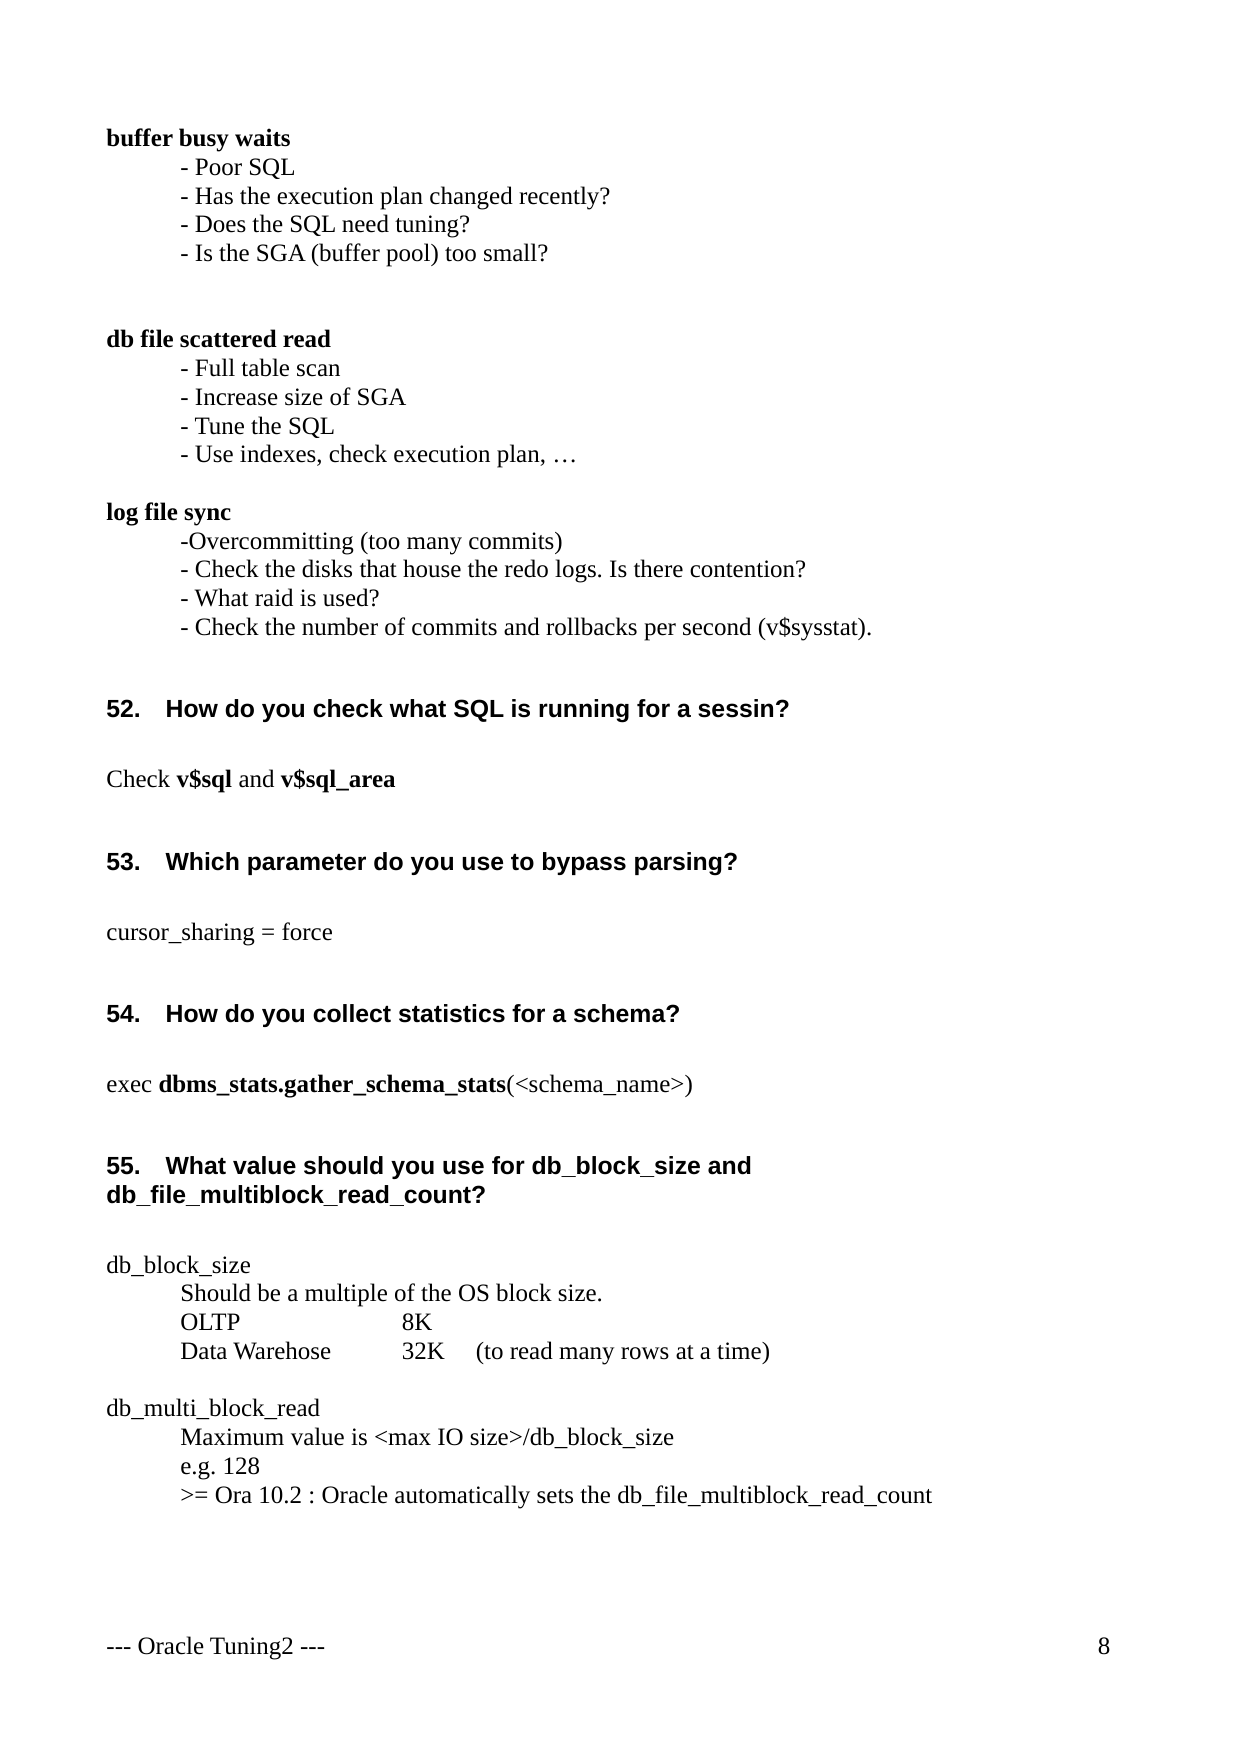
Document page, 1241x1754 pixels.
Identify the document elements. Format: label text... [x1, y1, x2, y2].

text - Check the disks that house the redo logs. Is there contention? [180, 554, 1134, 583]
subtitle Which parameter do you use to bypass parsing? [106, 847, 1134, 875]
text -Overcommitting (too many commits) [180, 526, 1134, 554]
text - Check the number of commits and rollbacks per second (v$sysstat). [180, 612, 1134, 641]
text >= Ora 10.2 : Oracle automatically sets the db_file_multiblock_read_count [106, 1480, 1134, 1508]
text Should be a multiple of the OS block size. [106, 1278, 1134, 1307]
text exec dbms_stats.gather_schema_stats(<schema_name>) [106, 1069, 1134, 1098]
text buffer busy waits [106, 123, 1134, 152]
text db_multi_block_read [106, 1393, 1134, 1422]
text - Use indexes, check execution plan, … [180, 439, 1134, 468]
text - Is the SGA (buffer pool) too small? [180, 238, 1134, 267]
text Maximum value is <max IO size>/db_block_size [106, 1422, 1134, 1451]
subtitle How do you collect statistics for a schema? [106, 999, 1134, 1028]
text e.g. 128 [106, 1451, 1134, 1480]
text OLTP 8K [106, 1307, 1134, 1336]
text - What raid is used? [180, 583, 1134, 612]
text db_block_size [106, 1250, 1134, 1278]
text db file scattered read [106, 324, 1134, 353]
text - Has the execution plan changed recently? [180, 181, 1134, 209]
text - Tune the SQL [180, 411, 1134, 439]
text cursor_sharing = force [106, 917, 1134, 945]
text - Increase size of SGA [180, 382, 1134, 411]
text log file sync [106, 497, 1134, 526]
subtitle How do you check what SQL is running for a sessin? [106, 694, 1134, 723]
text Data Warehose 32K (to read many rows at a time) [106, 1336, 1134, 1365]
text - Full table scan [180, 353, 1134, 382]
text Check v$sql and v$sql_area [106, 764, 1134, 793]
text - Does the SQL need tuning? [180, 209, 1134, 238]
text - Poor SQL [180, 152, 1134, 181]
subtitle What value should you use for db_block_size and db_file_multiblock_read_count? [106, 1151, 1134, 1208]
